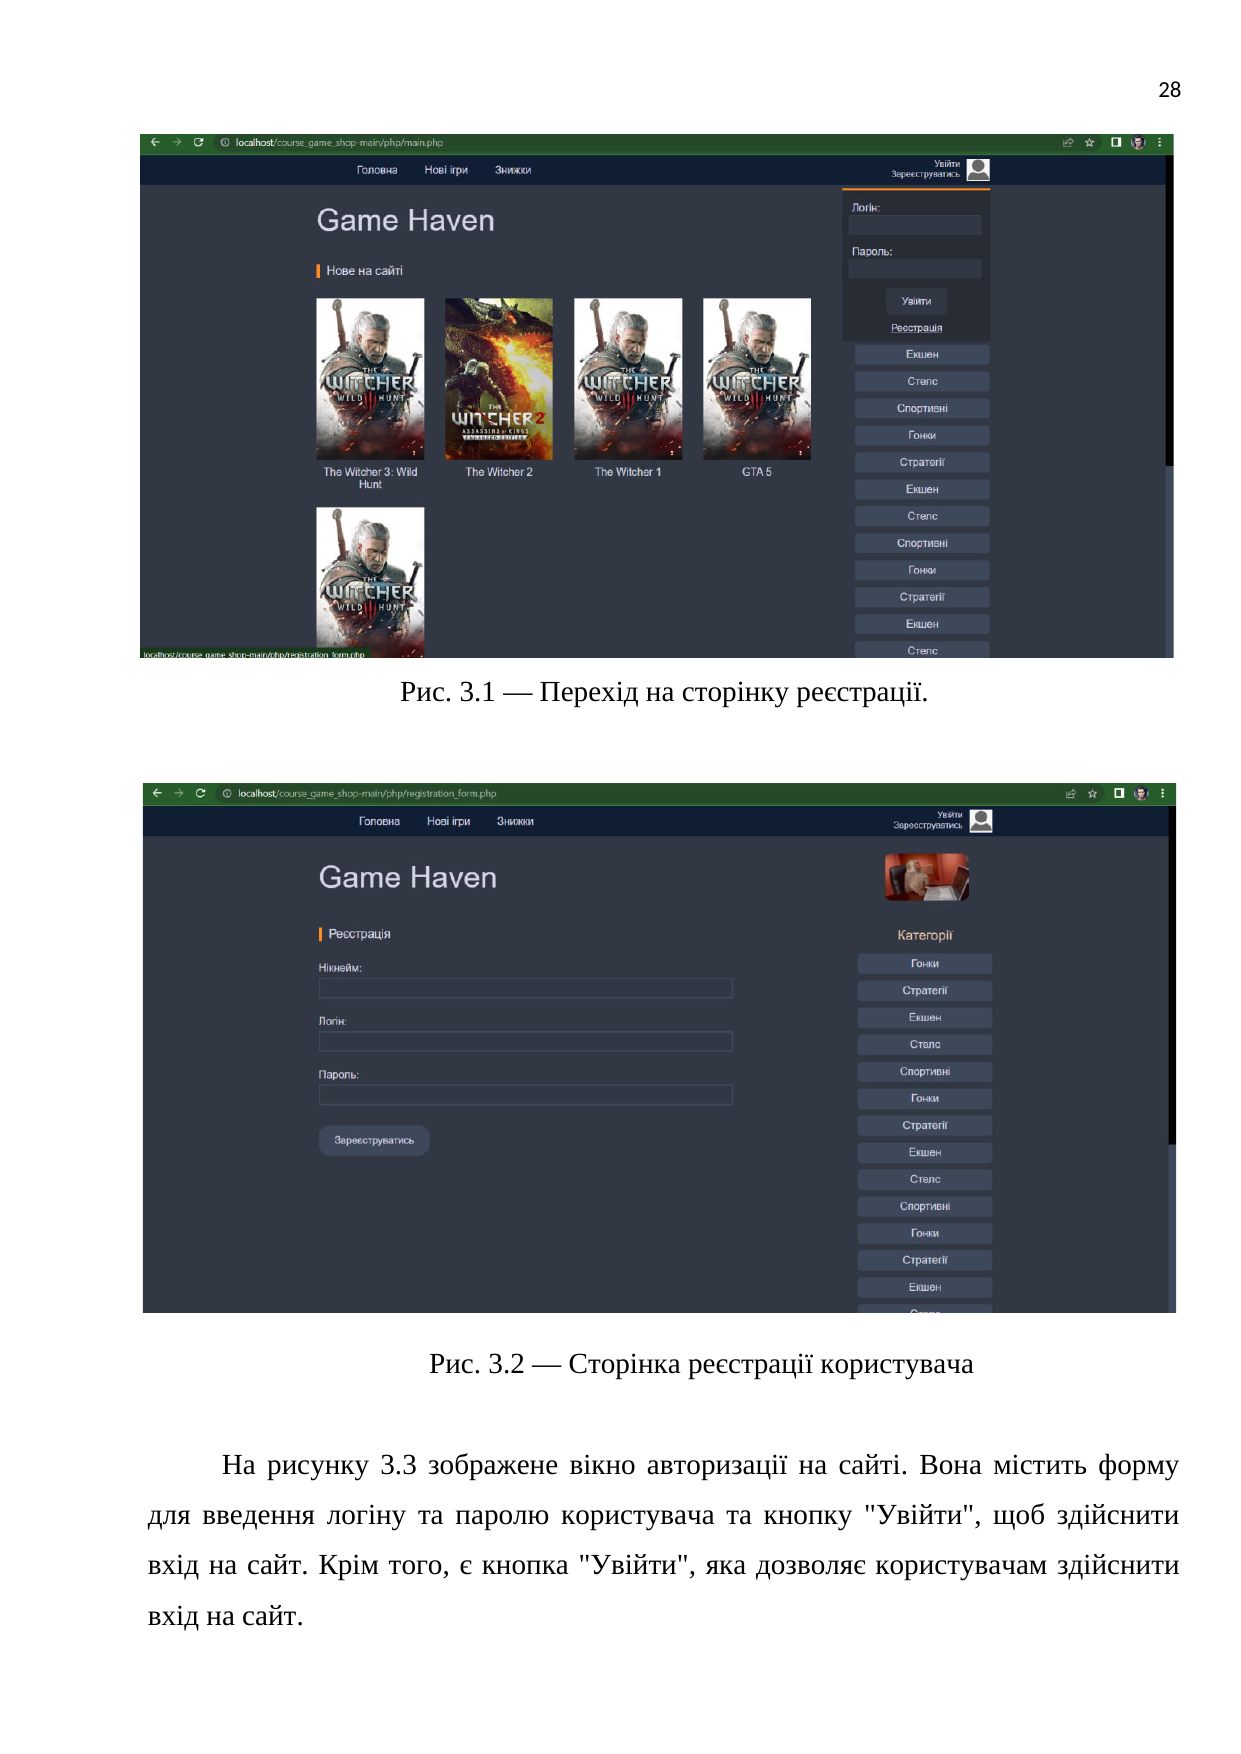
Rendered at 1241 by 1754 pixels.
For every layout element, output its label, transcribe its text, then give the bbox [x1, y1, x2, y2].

picture [142, 783, 1177, 1313]
picture [140, 134, 1174, 658]
text Рис. 3.2 — Сторінка реєстрації користувача [148, 775, 1181, 1380]
text Рис. 3.1 — Перехід на сторінку реєстрації. [148, 129, 1181, 708]
text На рисунку 3.3 зображене вікно авторизації на сайті. Вона містить форму для введення логіну та паролю користувача та кнопку "Увійти", щоб здійснити вхід на сайт. Крім того, є кнопка "Увійти", яка дозволяє користувачам здійснити вхід на сайт. [148, 1447, 1181, 1631]
